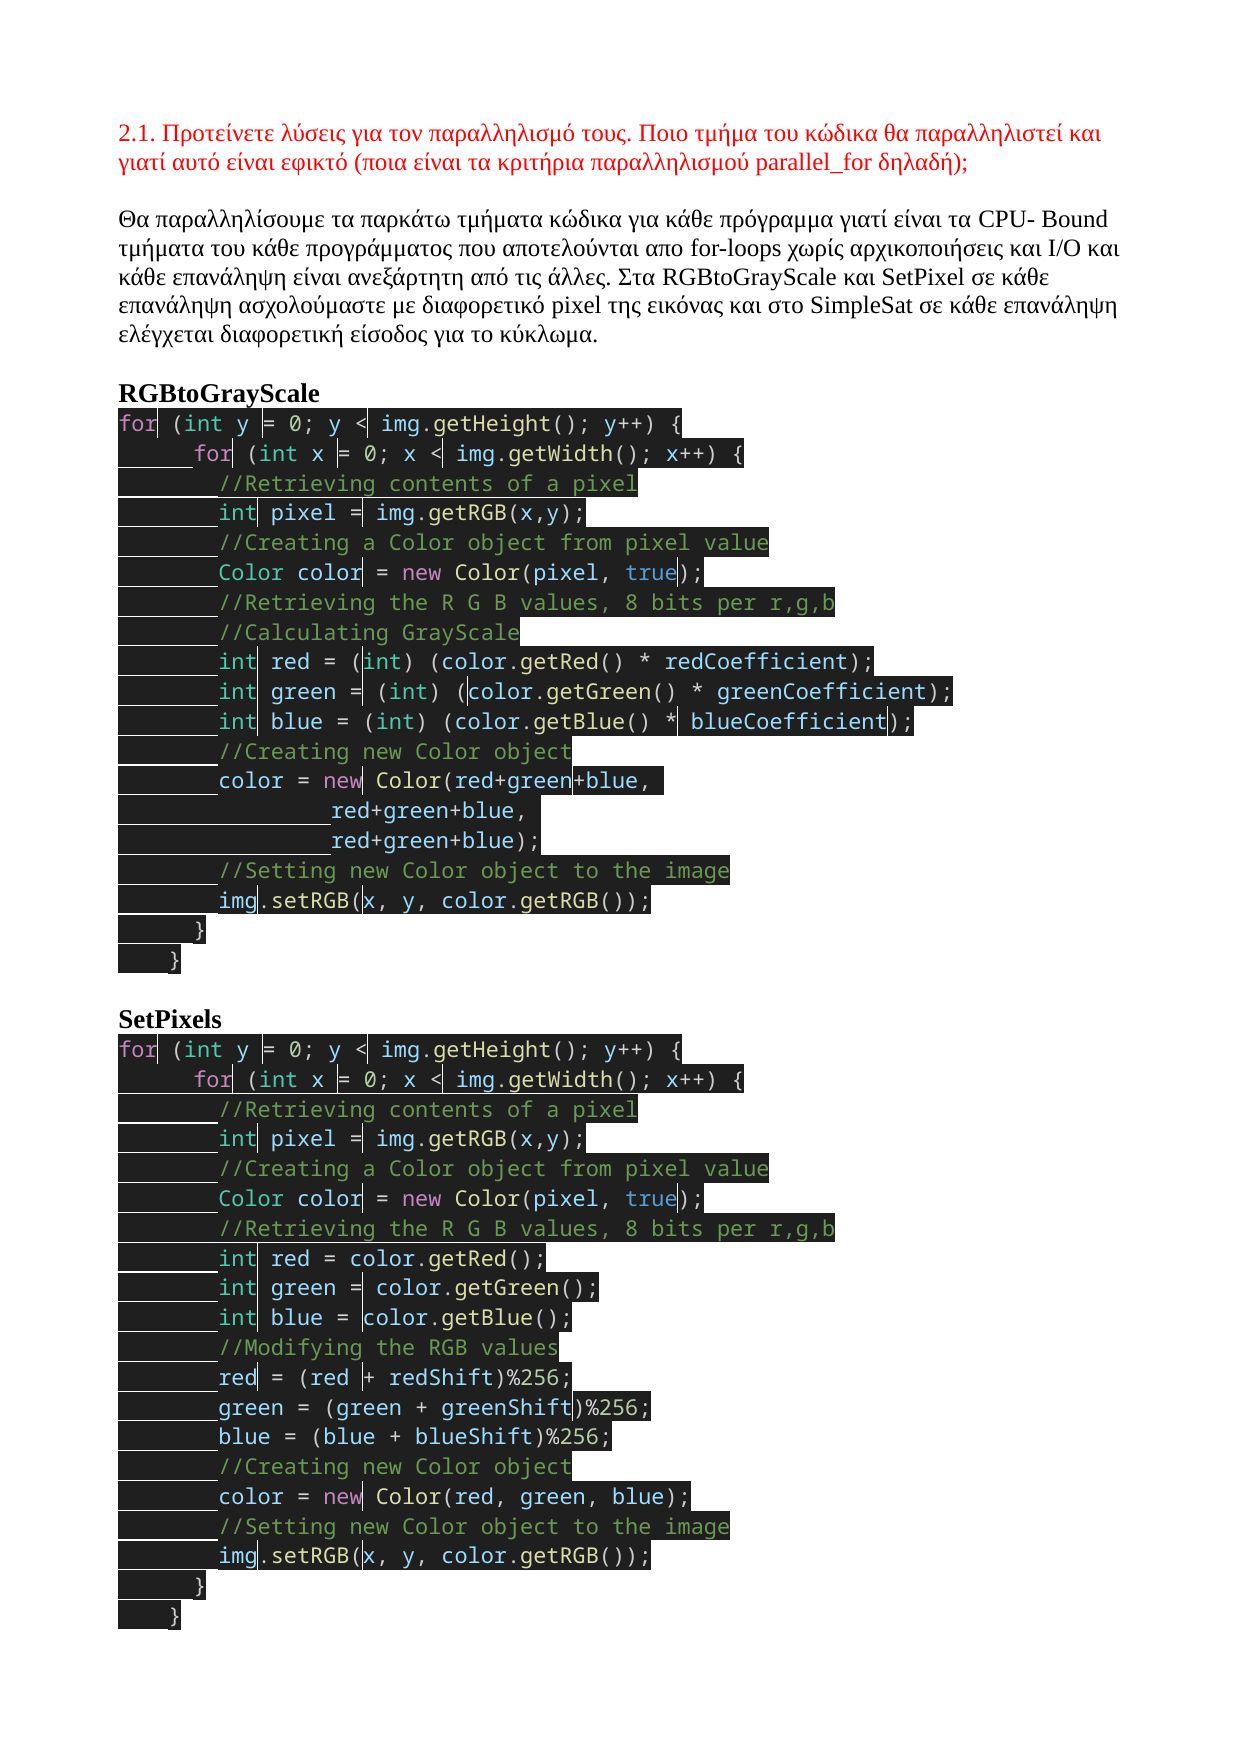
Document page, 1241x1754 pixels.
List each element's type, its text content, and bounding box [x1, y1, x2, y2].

text int green = color.getGreen(); [118, 1272, 1122, 1302]
text int red = color.getRed(); [118, 1242, 1122, 1272]
text red+green+blue); [118, 825, 1122, 855]
text for (int y = 0; y < img.getHeight(); y++) { [118, 408, 1122, 438]
text //Retrieving the R G B values, 8 bits per r,g,b [118, 587, 1122, 617]
text //Creating new Color object [118, 1451, 1122, 1481]
text int blue = color.getBlue(); [118, 1302, 1122, 1332]
text img.setRGB(x, y, color.getRGB()); [118, 885, 1122, 914]
text //Creating new Color object [118, 736, 1122, 766]
text for (int x = 0; x < img.getWidth(); x++) { [118, 1064, 1122, 1093]
text } [118, 944, 1122, 974]
text //Setting new Color object to the image [118, 1511, 1122, 1540]
text //Modifying the RGB values [118, 1332, 1122, 1362]
text //Calculating GrayScale [118, 617, 1122, 646]
text //Setting new Color object to the image [118, 855, 1122, 885]
text int pixel = img.getRGB(x,y); [118, 1123, 1122, 1153]
text int green = (int) (color.getGreen() * greenCoefficient); [118, 676, 1122, 706]
text for (int y = 0; y < img.getHeight(); y++) { [118, 1034, 1122, 1064]
text int red = (int) (color.getRed() * redCoefficient); [118, 646, 1122, 676]
text green = (green + greenShift)%256; [118, 1391, 1122, 1421]
text int pixel = img.getRGB(x,y); [118, 497, 1122, 527]
text SetPixels [118, 1003, 1122, 1034]
text blue = (blue + blueShift)%256; [118, 1421, 1122, 1451]
text //Retrieving contents of a pixel [118, 1093, 1122, 1123]
text int blue = (int) (color.getBlue() * blueCoefficient); [118, 706, 1122, 736]
text } [118, 1600, 1122, 1630]
text color = new Color(red, green, blue); [118, 1481, 1122, 1511]
text //Creating a Color object from pixel value [118, 1153, 1122, 1183]
text red+green+blue, [118, 795, 1122, 825]
text RGBtoGrayScale [118, 377, 1122, 408]
text color = new Color(red+green+blue, [118, 766, 1122, 795]
text Color color = new Color(pixel, true); [118, 1183, 1122, 1213]
text //Creating a Color object from pixel value [118, 527, 1122, 557]
text //Retrieving contents of a pixel [118, 468, 1122, 497]
text } [118, 914, 1122, 944]
text 2.1. Προτείνετε λύσεις για τον παραλληλισμό τους. Ποιο τμήμα του κώδικα θα παραλληλιστεί και γιατί αυτό είναι εφικτό (ποια είναι τα κριτήρια παραλληλισμού parallel_for δηλαδή); [118, 118, 1122, 176]
text //Retrieving the R G B values, 8 bits per r,g,b [118, 1213, 1122, 1242]
text } [118, 1570, 1122, 1600]
text Θα παραλληλίσουμε τα παρκάτω τμήματα κώδικα για κάθε πρόγραμμα γιατί είναι τα CPU- Bound τμήματα του κάθε προγράμματος που αποτελούνται απο for-loops χωρίς αρχικοποιήσεις και Ι/Ο και κάθε επανάληψη είναι ανεξάρτητη από τις άλλες. Στα RGBtoGrayScale και SetPixel σε κάθε επανάληψη ασχολούμαστε με διαφορετικό pixel της εικόνας και στο SimpleSat σε κάθε επανάληψη ελέγχεται διαφορετική είσοδος για το κύκλωμα. [118, 204, 1122, 348]
text red = (red + redShift)%256; [118, 1362, 1122, 1391]
text for (int x = 0; x < img.getWidth(); x++) { [118, 438, 1122, 468]
text img.setRGB(x, y, color.getRGB()); [118, 1540, 1122, 1570]
text Color color = new Color(pixel, true); [118, 557, 1122, 587]
